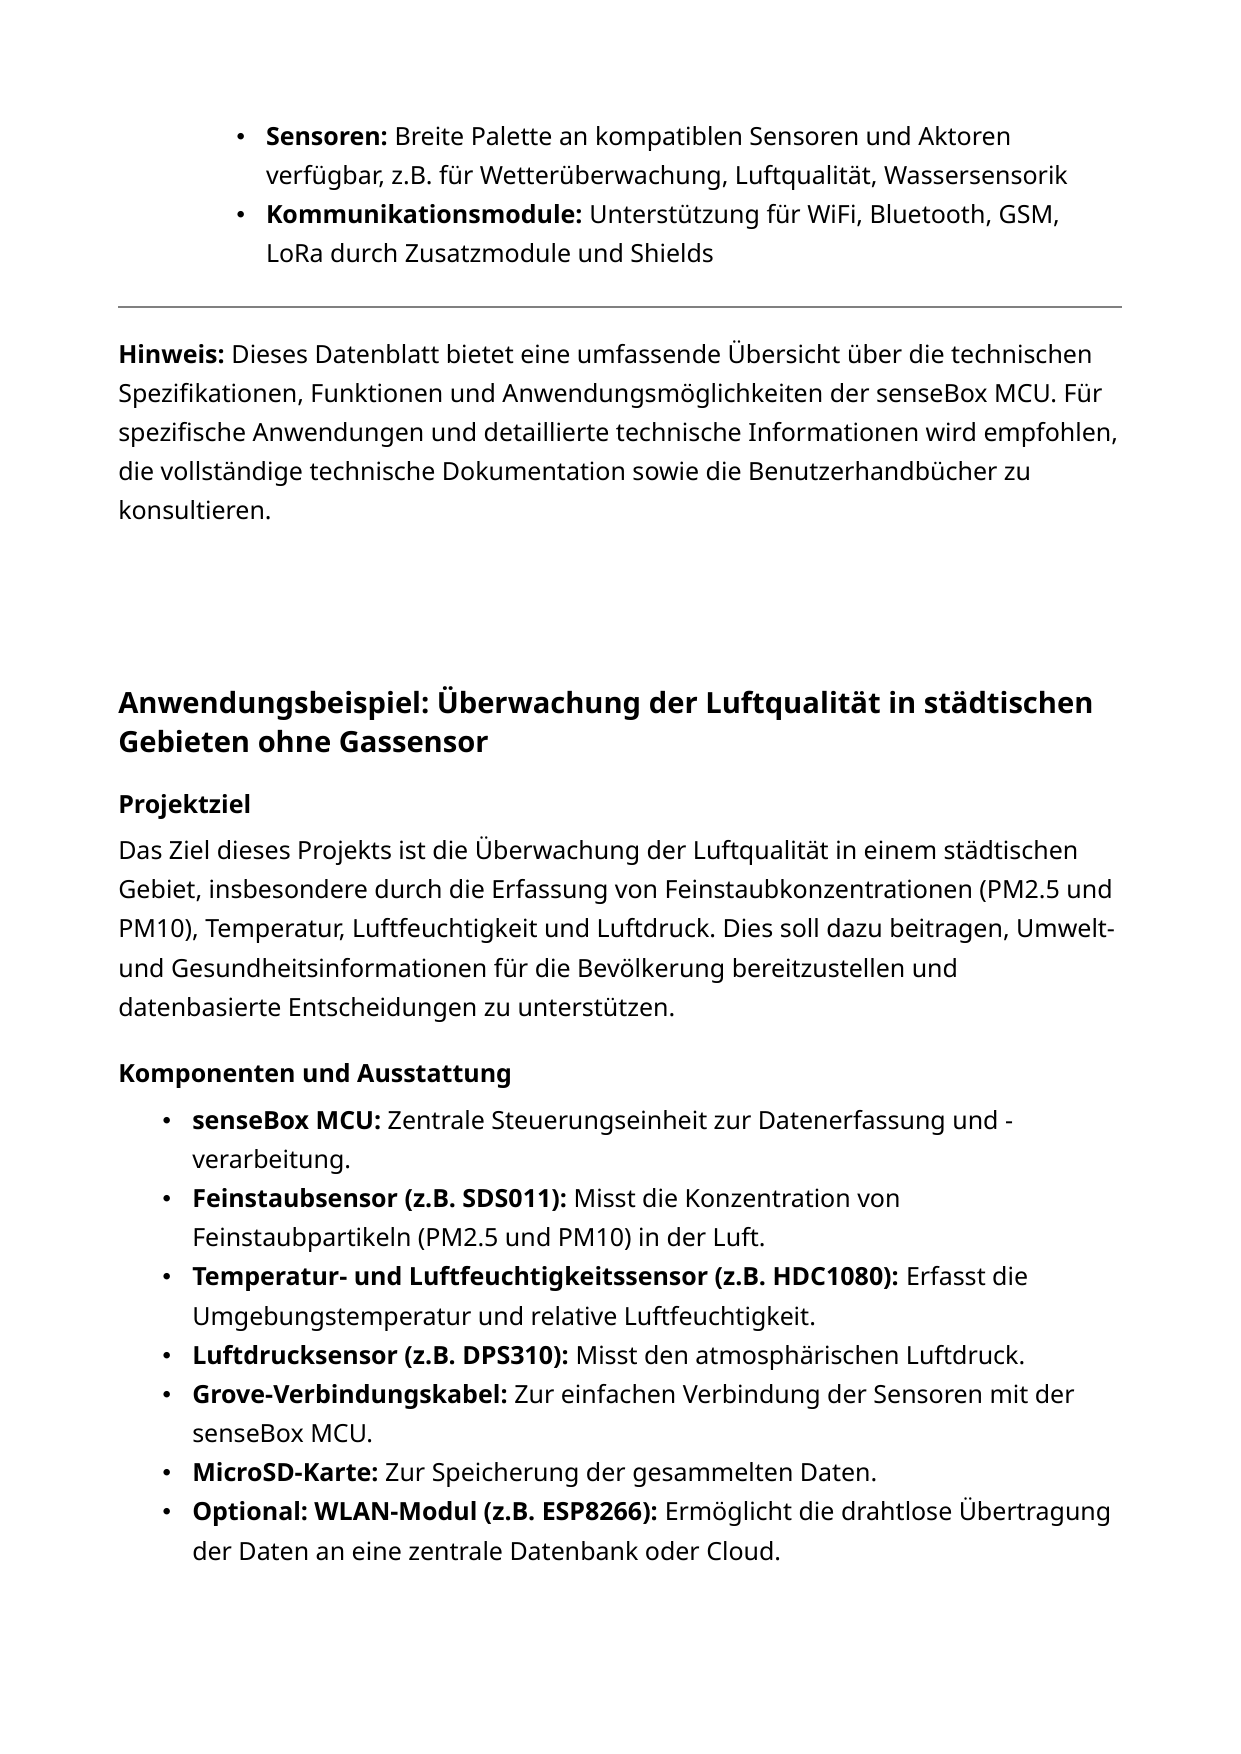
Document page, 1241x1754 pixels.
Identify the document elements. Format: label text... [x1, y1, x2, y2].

subtitle Projektziel [118, 786, 1122, 820]
text Hinweis: Dieses Datenblatt bietet eine umfassende Übersicht über die technischen Spezifikationen, Funktionen und Anwendungsmöglichkeiten der senseBox MCU. Für spezifische Anwendungen und detaillierte technische Informationen wird empfohlen, die vollständige technische Dokumentation sowie die Benutzerhandbücher zu konsultieren. [118, 336, 1122, 527]
list Luftdrucksensor (z.B. DPS310): Misst den atmosphärischen Luftdruck. [162, 1337, 1122, 1371]
subtitle Komponenten und Ausstattung [118, 1056, 1122, 1090]
list Kommunikationsmodule: Unterstützung für WiFi, Bluetooth, GSM, LoRa durch Zusatzmodule und Shields [236, 196, 1122, 270]
list Sensoren: Breite Palette an kompatiblen Sensoren und Aktoren verfügbar, z.B. für Wetterüberwachung, Luftqualität, Wassersensorik [236, 118, 1122, 191]
text Das Ziel dieses Projekts ist die Überwachung der Luftqualität in einem städtischen Gebiet, insbesondere durch die Erfassung von Feinstaubkonzentrationen (PM2.5 und PM10), Temperatur, Luftfeuchtigkeit und Luftdruck. Dies soll dazu beitragen, Umwelt- und Gesundheitsinformationen für die Bevölkerung bereitzustellen und datenbasierte Entscheidungen zu unterstützen. [118, 833, 1122, 1023]
list Temperatur- und Luftfeuchtigkeitssensor (z.B. HDC1080): Erfasst die Umgebungstemperatur und relative Luftfeuchtigkeit. [162, 1259, 1122, 1332]
list Optional: WLAN-Modul (z.B. ESP8266): Ermöglicht die drahtlose Übertragung der Daten an eine zentrale Datenbank oder Cloud. [162, 1494, 1122, 1567]
list Feinstaubsensor (z.B. SDS011): Misst die Konzentration von Feinstaubpartikeln (PM2.5 und PM10) in der Luft. [162, 1181, 1122, 1254]
list MicroSD-Karte: Zur Speicherung der gesammelten Daten. [162, 1455, 1122, 1489]
subtitle Anwendungsbeispiel: Überwachung der Luftqualität in städtischen Gebieten ohne Gassensor [118, 682, 1122, 761]
list Grove-Verbindungskabel: Zur einfachen Verbindung der Sensoren mit der senseBox MCU. [162, 1376, 1122, 1450]
list senseBox MCU: Zentrale Steuerungseinheit zur Datenerfassung und -verarbeitung. [162, 1102, 1122, 1176]
